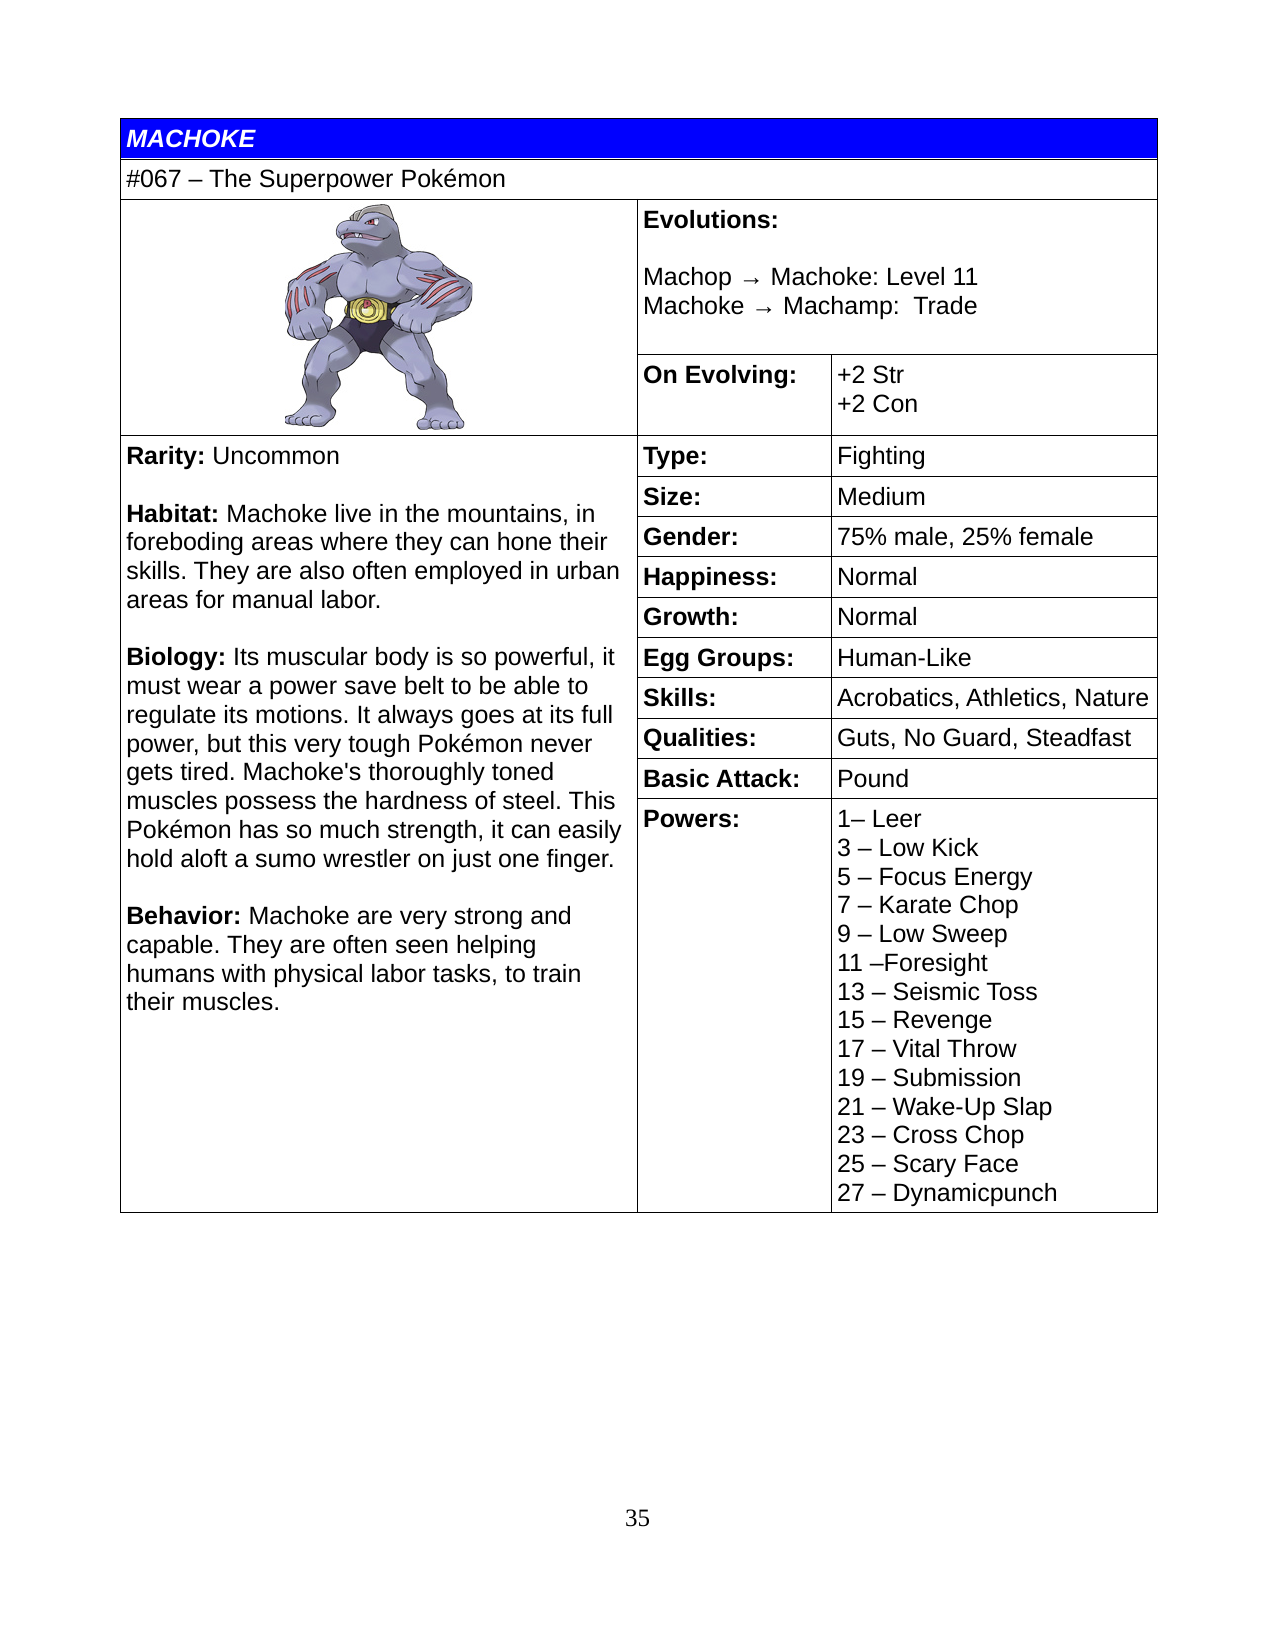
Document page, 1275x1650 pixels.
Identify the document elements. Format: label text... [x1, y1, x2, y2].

table_cell Fighting [832, 436, 1157, 476]
picture [285, 204, 473, 430]
table_cell Pound [832, 759, 1157, 798]
table_cell 1– Leer 3 – Low Kick 5 – Focus Energy 7 – Karate Chop 9 – Low Sweep 11 –Foresight 13 – Seismic Toss 15 – Revenge 17 – Vital Throw 19 – Submission 21 – Wake-Up Slap 23 – Cross Chop 25 – Scary Face 27 – Dynamicpunch [832, 799, 1157, 1212]
table_cell Evolutions: Machop → Machoke: Level 11 Machoke → Machamp: Trade [638, 200, 1157, 354]
table_cell Medium [832, 477, 1157, 516]
table_cell Qualities: [638, 719, 831, 758]
table_cell #067 – The Superpower Pokémon [121, 160, 1157, 199]
table_cell Skills: [638, 678, 831, 717]
table_cell Size: [638, 477, 831, 516]
table_cell +2 Str +2 Con [832, 355, 1157, 435]
table_cell 75% male, 25% female [832, 517, 1157, 556]
table_header MACHOKE [121, 119, 1157, 158]
table_cell Normal [832, 598, 1157, 637]
table_cell On Evolving: [638, 355, 831, 435]
table_cell Type: [638, 436, 831, 476]
table_cell Powers: [638, 799, 831, 1212]
table_cell Egg Groups: [638, 638, 831, 677]
table_cell Normal [832, 557, 1157, 597]
table_cell Growth: [638, 598, 831, 637]
table_cell Guts, No Guard, Steadfast [832, 719, 1157, 758]
table_cell Rarity: Uncommon Habitat: Machoke live in the mountains, in foreboding areas where they can hone their skills. They are also often employed in urban areas for manual labor. Biology: Its muscular body is so powerful, it must wear a power save belt to be able to regulate its motions. It always goes at its full power, but this very tough Pokémon never gets tired. Machoke's thoroughly toned muscles possess the hardness of steel. This Pokémon has so much strength, it can easily hold aloft a sumo wrestler on just one finger. Behavior: Machoke are very strong and capable. They are often seen helping humans with physical labor tasks, to train their muscles. [121, 436, 637, 1212]
table_cell Happiness: [638, 557, 831, 597]
table_cell Gender: [638, 517, 831, 556]
table_cell [121, 200, 637, 435]
table_cell Acrobatics, Athletics, Nature [832, 678, 1157, 717]
table_cell Basic Attack: [638, 759, 831, 798]
table_cell Human-Like [832, 638, 1157, 677]
